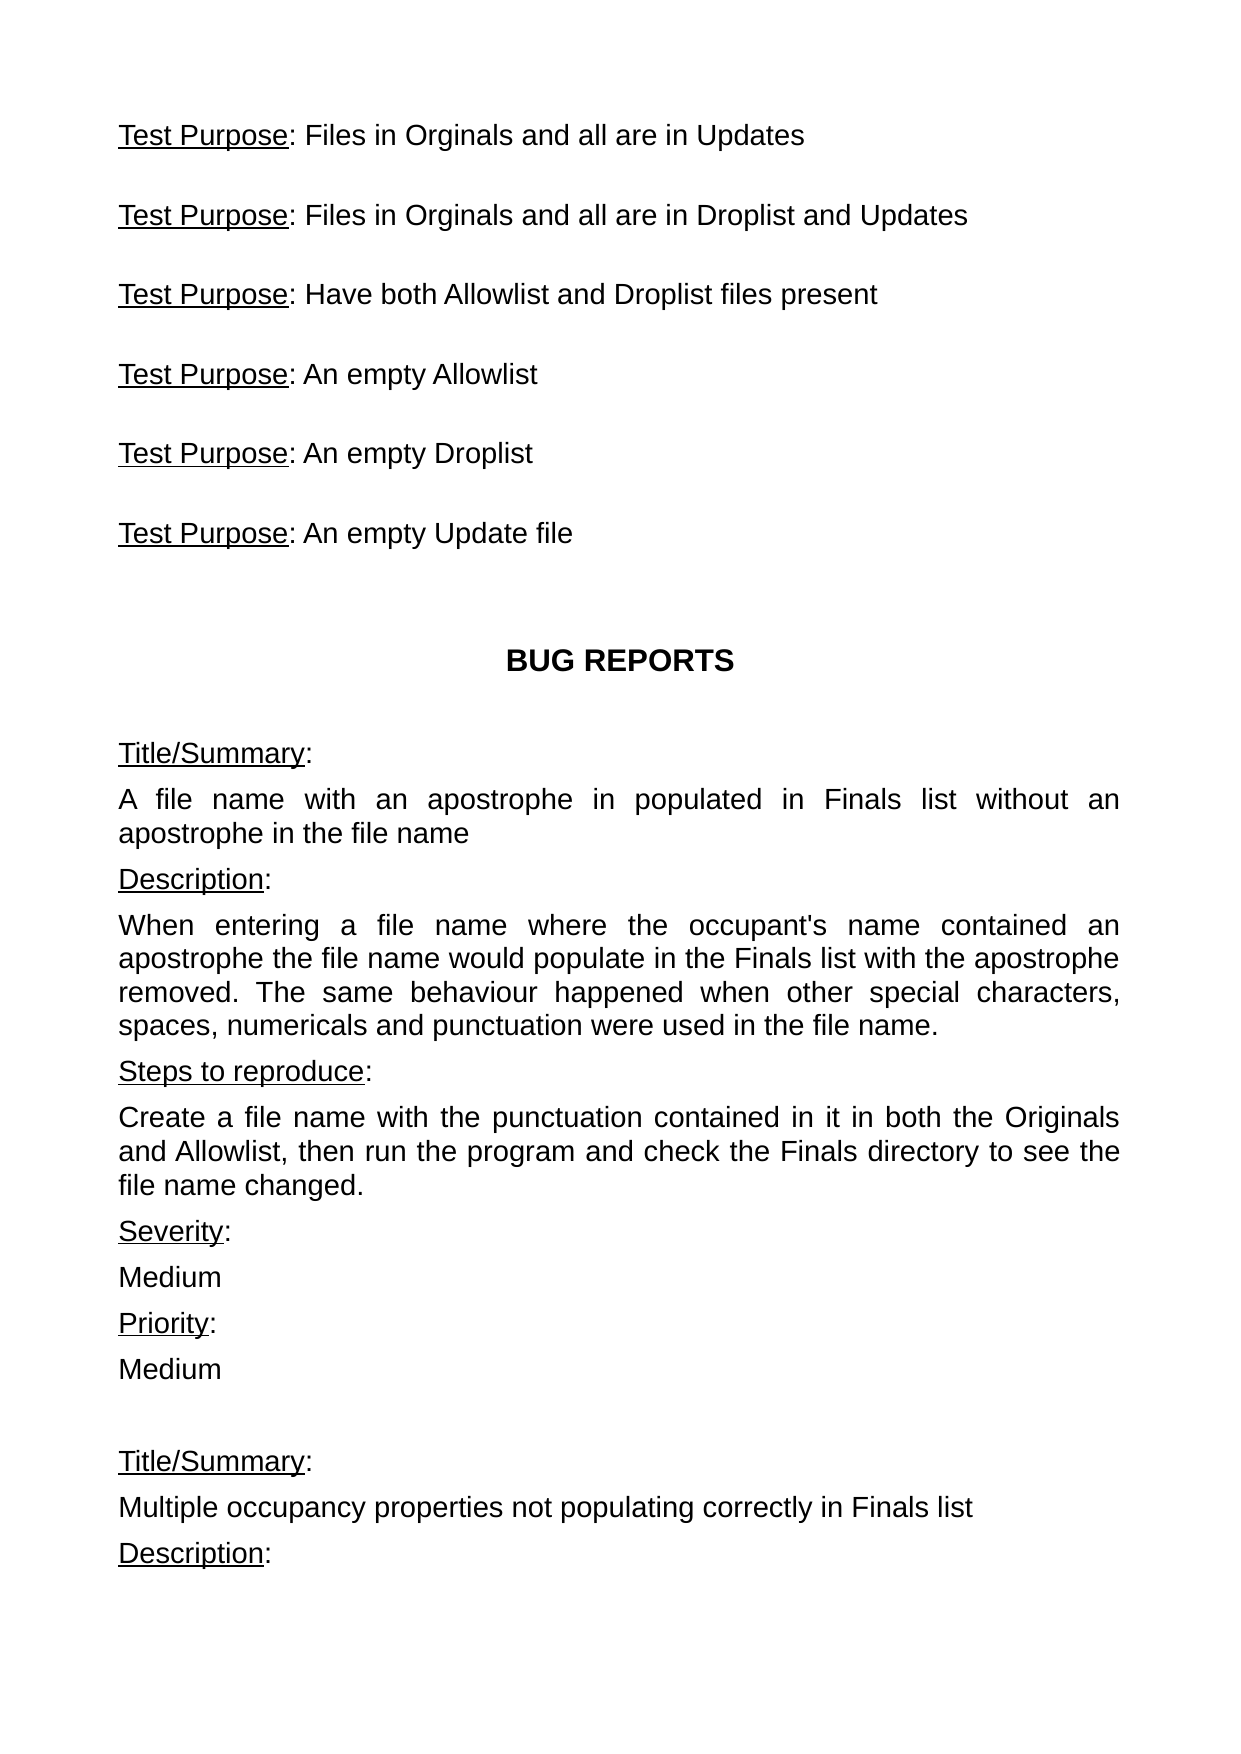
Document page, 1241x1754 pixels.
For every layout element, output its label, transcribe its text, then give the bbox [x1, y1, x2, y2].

text Severity: [118, 1214, 1122, 1247]
text Title/Summary: [118, 1444, 1122, 1477]
text Steps to reproduce: [118, 1054, 1122, 1088]
text When entering a file name where the occupant's name contained an apostrophe the file name would populate in the Finals list with the apostrophe removed. The same behaviour happened when other special characters, spaces, numericals and punctuation were used in the file name. [118, 908, 1122, 1042]
text Title/Summary: [118, 736, 1122, 770]
text Priority: [118, 1306, 1122, 1339]
text Test Purpose: Files in Orginals and all are in Droplist and Updates [118, 198, 1122, 231]
text Test Purpose: An empty Update file [118, 516, 1122, 549]
text Medium [118, 1260, 1122, 1293]
text Create a file name with the punctuation contained in it in both the Originals and Allowlist, then run the program and check the Finals directory to see the file name changed. [118, 1101, 1122, 1201]
text Description: [118, 1536, 1122, 1569]
text Test Purpose: Files in Orginals and all are in Updates [118, 118, 1122, 152]
text Test Purpose: An empty Allowlist [118, 357, 1122, 390]
text Test Purpose: Have both Allowlist and Droplist files present [118, 277, 1122, 311]
text Medium [118, 1352, 1122, 1385]
text A file name with an apostrophe in populated in Finals list without an apostrophe in the file name [118, 782, 1122, 849]
text Description: [118, 862, 1122, 895]
text Test Purpose: An empty Droplist [118, 436, 1122, 470]
text Multiple occupancy properties not populating correctly in Finals list [118, 1490, 1122, 1523]
text BUG REPORTS [118, 642, 1122, 678]
